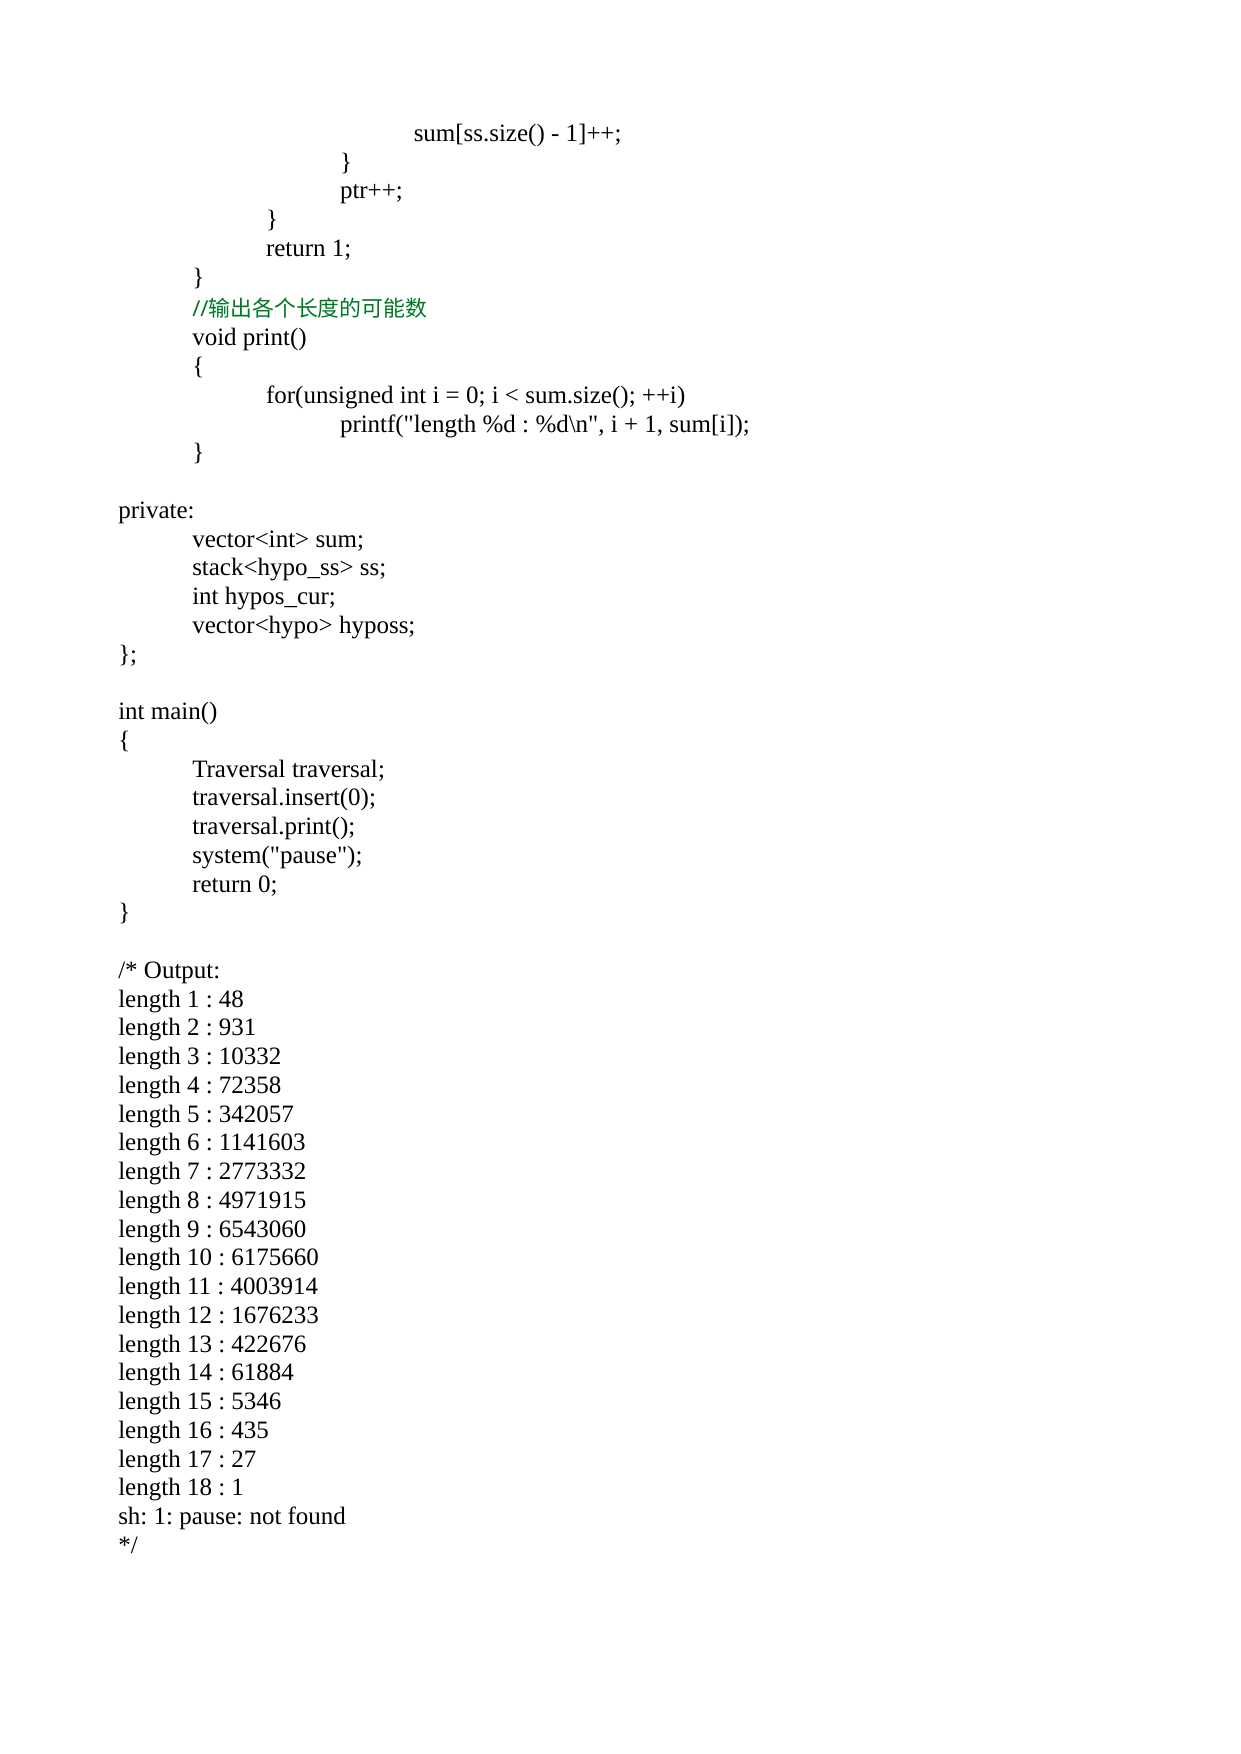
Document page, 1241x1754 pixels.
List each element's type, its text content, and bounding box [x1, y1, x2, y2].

text } [118, 204, 1122, 233]
text void print() [118, 322, 1122, 351]
text length 18 : 1 [118, 1472, 1122, 1501]
text system("pause"); [118, 840, 1122, 869]
text }; [118, 639, 1122, 667]
text length 14 : 61884 [118, 1357, 1122, 1386]
text sum[ss.size() - 1]++; [118, 118, 1122, 147]
text length 5 : 342057 [118, 1099, 1122, 1127]
text } [118, 437, 1122, 466]
text } [118, 147, 1122, 176]
text length 6 : 1141603 [118, 1127, 1122, 1156]
text Traversal traversal; [118, 754, 1122, 782]
text } [118, 897, 1122, 926]
text ptr++; [118, 176, 1122, 204]
text sh: 1: pause: not found [118, 1501, 1122, 1530]
text */ [118, 1530, 1122, 1559]
text length 15 : 5346 [118, 1386, 1122, 1415]
text /* Output: [118, 955, 1122, 984]
text vector<int> sum; [118, 524, 1122, 552]
text stack<hypo_ss> ss; [118, 552, 1122, 581]
text return 0; [118, 869, 1122, 897]
text { [118, 351, 1122, 380]
text length 13 : 422676 [118, 1329, 1122, 1357]
text length 9 : 6543060 [118, 1214, 1122, 1242]
text length 17 : 27 [118, 1444, 1122, 1472]
text length 12 : 1676233 [118, 1300, 1122, 1329]
text length 4 : 72358 [118, 1070, 1122, 1099]
text } [118, 262, 1122, 291]
text int main() [118, 696, 1122, 725]
text //输出各个长度的可能数 [118, 291, 1122, 322]
text length 11 : 4003914 [118, 1271, 1122, 1300]
text length 2 : 931 [118, 1012, 1122, 1041]
text length 16 : 435 [118, 1415, 1122, 1444]
text traversal.insert(0); [118, 782, 1122, 811]
text int hypos_cur; [118, 581, 1122, 610]
text length 8 : 4971915 [118, 1185, 1122, 1214]
text length 3 : 10332 [118, 1041, 1122, 1070]
text vector<hypo> hyposs; [118, 610, 1122, 639]
text length 7 : 2773332 [118, 1156, 1122, 1185]
text private: [118, 495, 1122, 524]
text { [118, 725, 1122, 754]
text traversal.print(); [118, 811, 1122, 840]
text for(unsigned int i = 0; i < sum.size(); ++i) [118, 380, 1122, 409]
text length 10 : 6175660 [118, 1242, 1122, 1271]
text printf("length %d : %d\n", i + 1, sum[i]); [118, 409, 1122, 437]
text return 1; [118, 233, 1122, 262]
text length 1 : 48 [118, 984, 1122, 1012]
